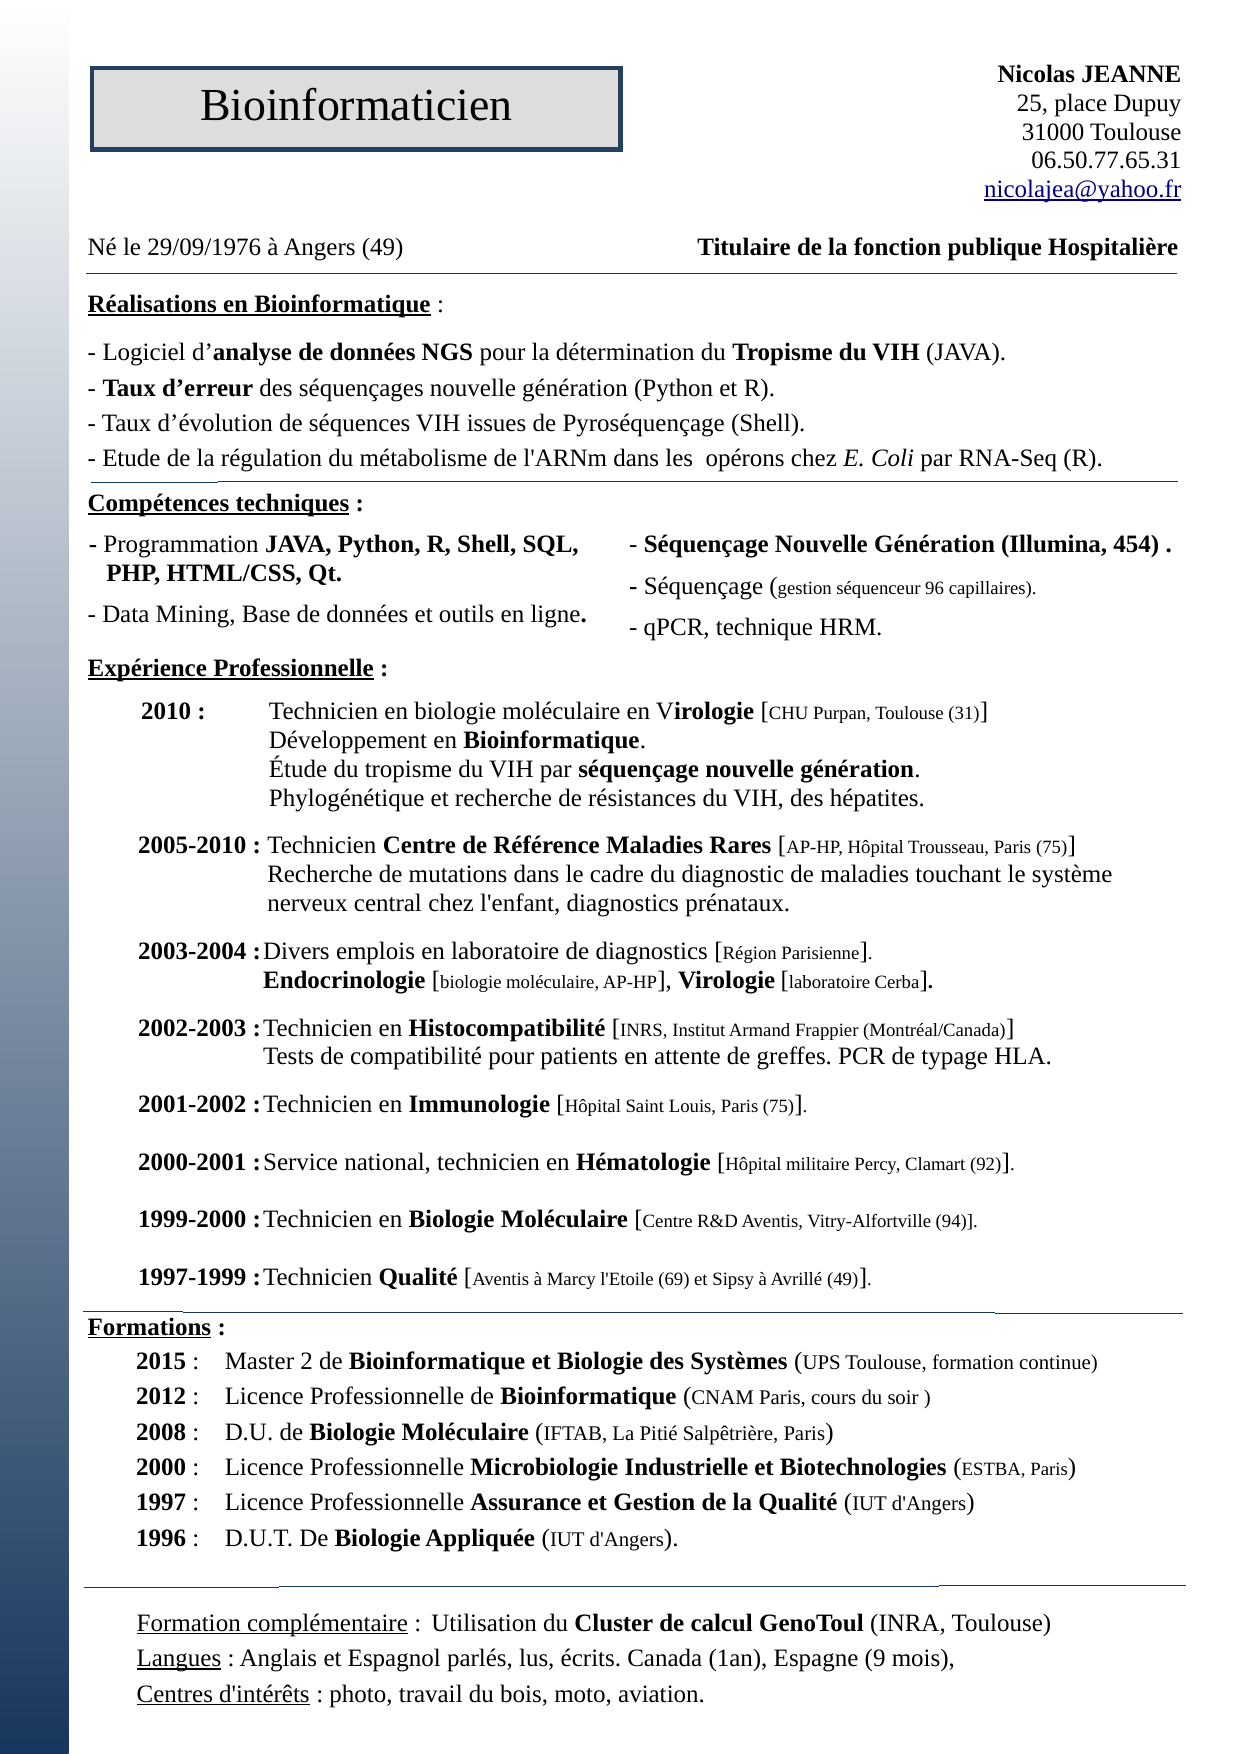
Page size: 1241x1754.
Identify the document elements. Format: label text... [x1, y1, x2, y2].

text 1997 : Licence Professionnelle Assurance et Gestion de la Qualité (IUT d'Angers) [136, 1482, 1181, 1518]
text 31000 Toulouse [623, 117, 1181, 145]
text 2001-2002 : Technicien en Immunologie [Hôpital Saint Louis, Paris (75)]. [138, 1089, 1181, 1118]
text 2003-2004 : Divers emplois en laboratoire de diagnostics [Région Parisienne]. [138, 936, 1181, 965]
text 1997-1999 : Technicien Qualité [Aventis à Marcy l'Etoile (69) et Sipsy à Avrillé (49)]. [138, 1262, 1181, 1291]
text [77, 88, 90, 117]
text - Séquençage (gestion séquenceur 96 capillaires). [629, 571, 1181, 599]
text 2010 : Technicien en biologie moléculaire en Virologie [CHU Purpan, Toulouse (31)] [141, 696, 1181, 725]
text - Data Mining, Base de données et outils en ligne. [77, 599, 629, 628]
text - Etude de la régulation du métabolisme de l'ARNm dans les opérons chez E. Coli par RNA-Seq (R). [77, 438, 1181, 474]
text Étude du tropisme du VIH par séquençage nouvelle génération. [141, 754, 1181, 783]
text Né le 29/09/1976 à Angers (49) Titulaire de la fonction publique Hospitalière [77, 232, 1181, 260]
text Réalisations en Bioinformatique : [77, 289, 1181, 318]
text 25, place Dupuy [623, 88, 1181, 117]
text 1999-2000 : Technicien en Biologie Moléculaire [Centre R&D Aventis, Vitry-Alfortville (94)]. [138, 1204, 1181, 1233]
text Expérience Professionnelle : [77, 653, 1181, 682]
text Langues : Anglais et Espagnol parlés, lus, écrits. Canada (1an), Espagne (9 mois), [136, 1638, 1181, 1674]
text Formation complémentaire : Utilisation du Cluster de calcul GenoToul (INRA, Toulouse) [136, 1603, 1181, 1638]
text 1996 : D.U.T. De Biologie Appliquée (IUT d'Angers). [136, 1518, 1181, 1553]
list Taux d’erreur des séquençages nouvelle génération (Python et R). [77, 368, 1181, 403]
text Phylogénétique et recherche de résistances du VIH, des hépatites. [141, 783, 1181, 811]
text 2000 : Licence Professionnelle Microbiologie Industrielle et Biotechnologies (ESTBA, Paris) [136, 1447, 1181, 1482]
text 2005-2010 : Technicien Centre de Référence Maladies Rares [AP-HP, Hôpital Trousseau, Paris (75)] [138, 831, 1181, 859]
list Logiciel d’analyse de données NGS pour la détermination du Tropisme du VIH (JAVA). [77, 332, 1181, 368]
text Bioinformaticien [109, 77, 603, 130]
text Développement en Bioinformatique. [141, 725, 1181, 754]
text 2015 : Master 2 de Bioinformatique et Biologie des Systèmes (UPS Toulouse, formation continue) [136, 1341, 1181, 1376]
text 2000-2001 : Service national, technicien en Hématologie [Hôpital militaire Percy, Clamart (92)]. [138, 1147, 1181, 1176]
text 06.50.77.65.31 [77, 145, 1181, 174]
text - qPCR, technique HRM. [629, 612, 1181, 641]
text Tests de compatibilité pour patients en attente de greffes. PCR de typage HLA. [138, 1041, 1181, 1070]
text 2002-2003 : Technicien en Histocompatibilité [INRS, Institut Armand Frappier (Montréal/Canada)] [138, 1013, 1181, 1041]
text - Séquençage Nouvelle Génération (Illumina, 454) . [629, 529, 1181, 558]
text 2012 : Licence Professionnelle de Bioinformatique (CNAM Paris, cours du soir ) [136, 1376, 1181, 1412]
text nicolajea@yahoo.fr [77, 174, 1181, 203]
text Formations : [77, 1312, 1181, 1341]
text - Taux d’évolution de séquences VIH issues de Pyroséquençage (Shell). [77, 403, 1181, 438]
text Compétences techniques : [77, 488, 1181, 517]
text - Programmation JAVA, Python, R, Shell, SQL, PHP, HTML/CSS, Qt. [88, 529, 629, 587]
text [77, 117, 90, 145]
text 2008 : D.U. de Biologie Moléculaire (IFTAB, La Pitié Salpêtrière, Paris) [136, 1412, 1181, 1447]
text Recherche de mutations dans le cadre du diagnostic de maladies touchant le système nerveux central chez l'enfant, diagnostics prénataux. [138, 859, 1181, 917]
text Nicolas JEANNE [77, 59, 1181, 88]
text Centres d'intérêts : photo, travail du bois, moto, aviation. [136, 1674, 1181, 1709]
text Endocrinologie [biologie moléculaire, AP-HP], Virologie [laboratoire Cerba]. [138, 965, 1181, 993]
